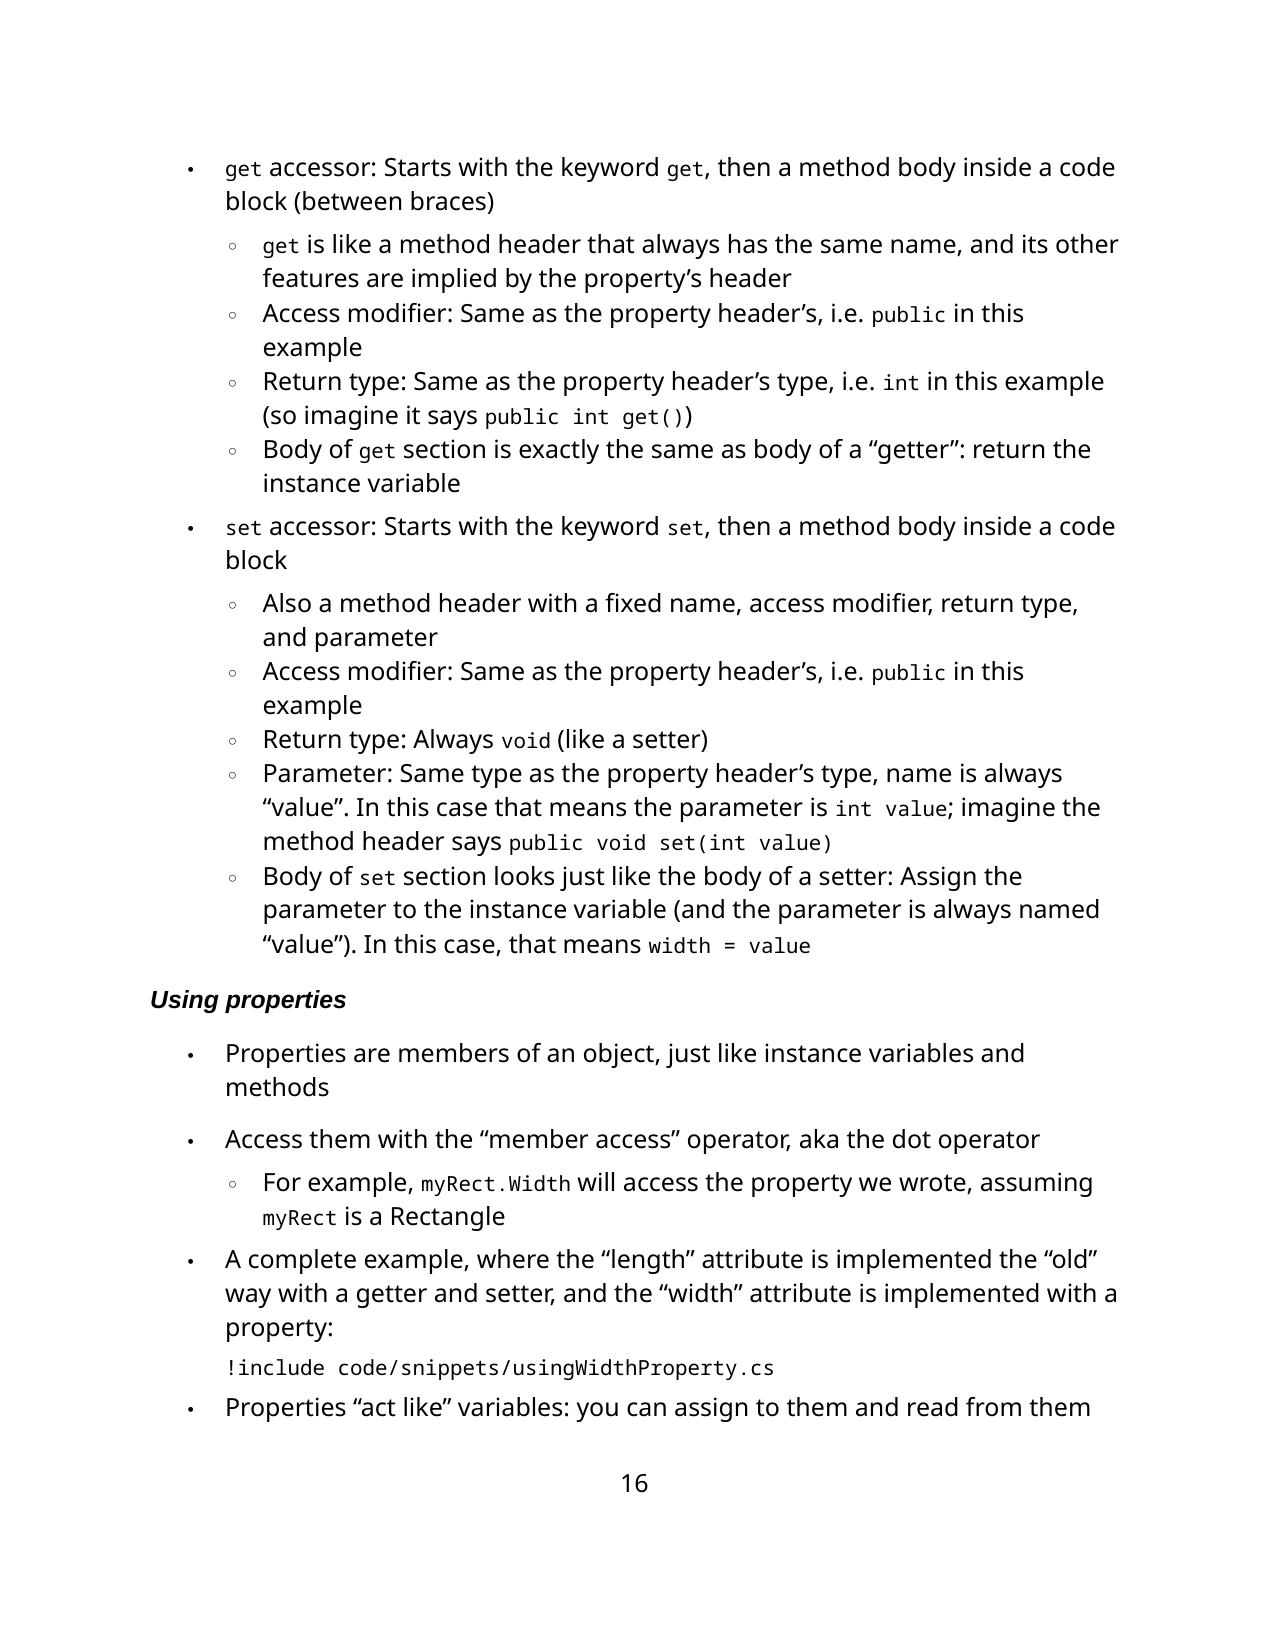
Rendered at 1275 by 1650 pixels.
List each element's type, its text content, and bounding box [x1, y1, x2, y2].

list Body of set section looks just like the body of a setter: Assign the parameter to the instance variable (and the parameter is always named “value”). In this case, that means width = value [225, 858, 1125, 960]
list Access them with the “member access” operator, aka the dot operator [187, 1121, 1125, 1155]
list Body of get section is exactly the same as body of a “getter”: return the instance variable [225, 431, 1125, 499]
list A complete example, where the “length” attribute is implemented the “old” way with a getter and setter, and the “width” attribute is implemented with a property: [187, 1241, 1125, 1344]
list Access modifier: Same as the property header’s, i.e. public in this example [225, 654, 1125, 722]
list set accessor: Starts with the keyword set, then a method body inside a code block [187, 508, 1125, 577]
list Also a method header with a fixed name, access modifier, return type, and parameter [225, 586, 1125, 654]
list get accessor: Starts with the keyword get, then a method body inside a code block (between braces) [187, 150, 1125, 218]
list Properties “act like” variables: you can assign to them and read from them [187, 1390, 1125, 1424]
list get is like a method header that always has the same name, and its other features are implied by the property’s header [225, 227, 1125, 295]
list !include code/snippets/usingWidthProperty.cs [187, 1353, 1125, 1381]
list Return type: Always void (like a setter) [225, 722, 1125, 756]
list Return type: Same as the property header’s type, i.e. int in this example (so imagine it says public int get()) [225, 363, 1125, 431]
subtitle Using properties [150, 985, 1125, 1014]
list Properties are members of an object, just like instance variables and methods [187, 1035, 1125, 1103]
list Parameter: Same type as the property header’s type, name is always “value”. In this case that means the parameter is int value; imagine the method header says public void set(int value) [225, 756, 1125, 858]
list For example, myRect.Width will access the property we wrote, assuming myRect is a Rectangle [225, 1164, 1125, 1232]
list Access modifier: Same as the property header’s, i.e. public in this example [225, 295, 1125, 363]
